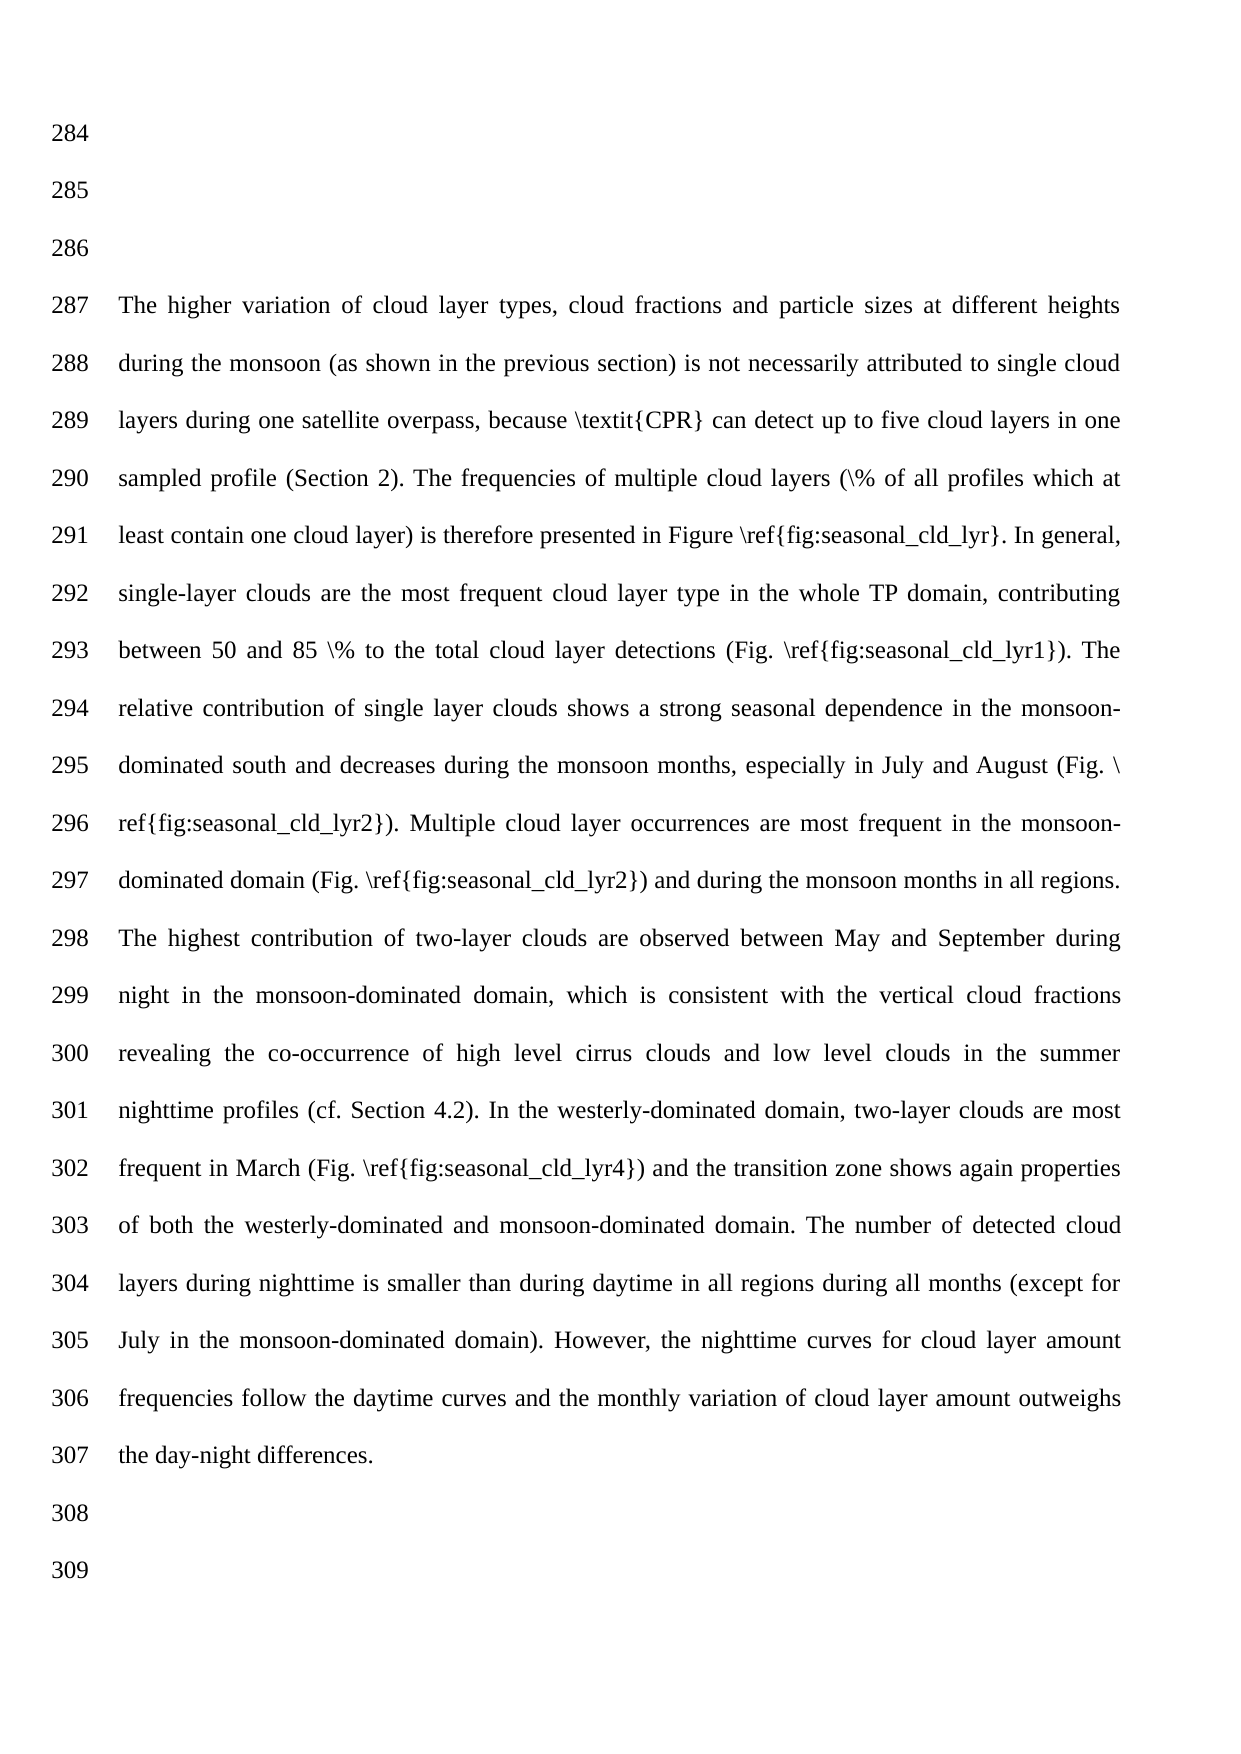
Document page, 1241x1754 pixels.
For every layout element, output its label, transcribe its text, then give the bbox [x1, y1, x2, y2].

text The higher variation of cloud layer types, cloud fractions and particle sizes at different heights during the monsoon (as shown in the previous section) is not necessarily attributed to single cloud layers during one satellite overpass, because \textit{CPR} can detect up to five cloud layers in one sampled profile (Section 2). The frequencies of multiple cloud layers (\% of all profiles which at least contain one cloud layer) is therefore presented in Figure \ref{fig:seasonal_cld_lyr}. In general, single-layer clouds are the most frequent cloud layer type in the whole TP domain, contributing between 50 and 85 \% to the total cloud layer detections (Fig. \ref{fig:seasonal_cld_lyr1}). The relative contribution of single layer clouds shows a strong seasonal dependence in the monsoon-dominated south and decreases during the monsoon months, especially in July and August (Fig. \ref{fig:seasonal_cld_lyr2}). Multiple cloud layer occurrences are most frequent in the monsoon-dominated domain (Fig. \ref{fig:seasonal_cld_lyr2}) and during the monsoon months in all regions. The highest contribution of two-layer clouds are observed between May and September during night in the monsoon-dominated domain, which is consistent with the vertical cloud fractions revealing the co-occurrence of high level cirrus clouds and low level clouds in the summer nighttime profiles (cf. Section 4.2). In the westerly-dominated domain, two-layer clouds are most frequent in March (Fig. \ref{fig:seasonal_cld_lyr4}) and the transition zone shows again properties of both the westerly-dominated and monsoon-dominated domain. The number of detected cloud layers during nighttime is smaller than during daytime in all regions during all months (except for July in the monsoon-dominated domain). However, the nighttime curves for cloud layer amount frequencies follow the daytime curves and the monthly variation of cloud layer amount outweighs the day-night differences. [118, 291, 1122, 1469]
